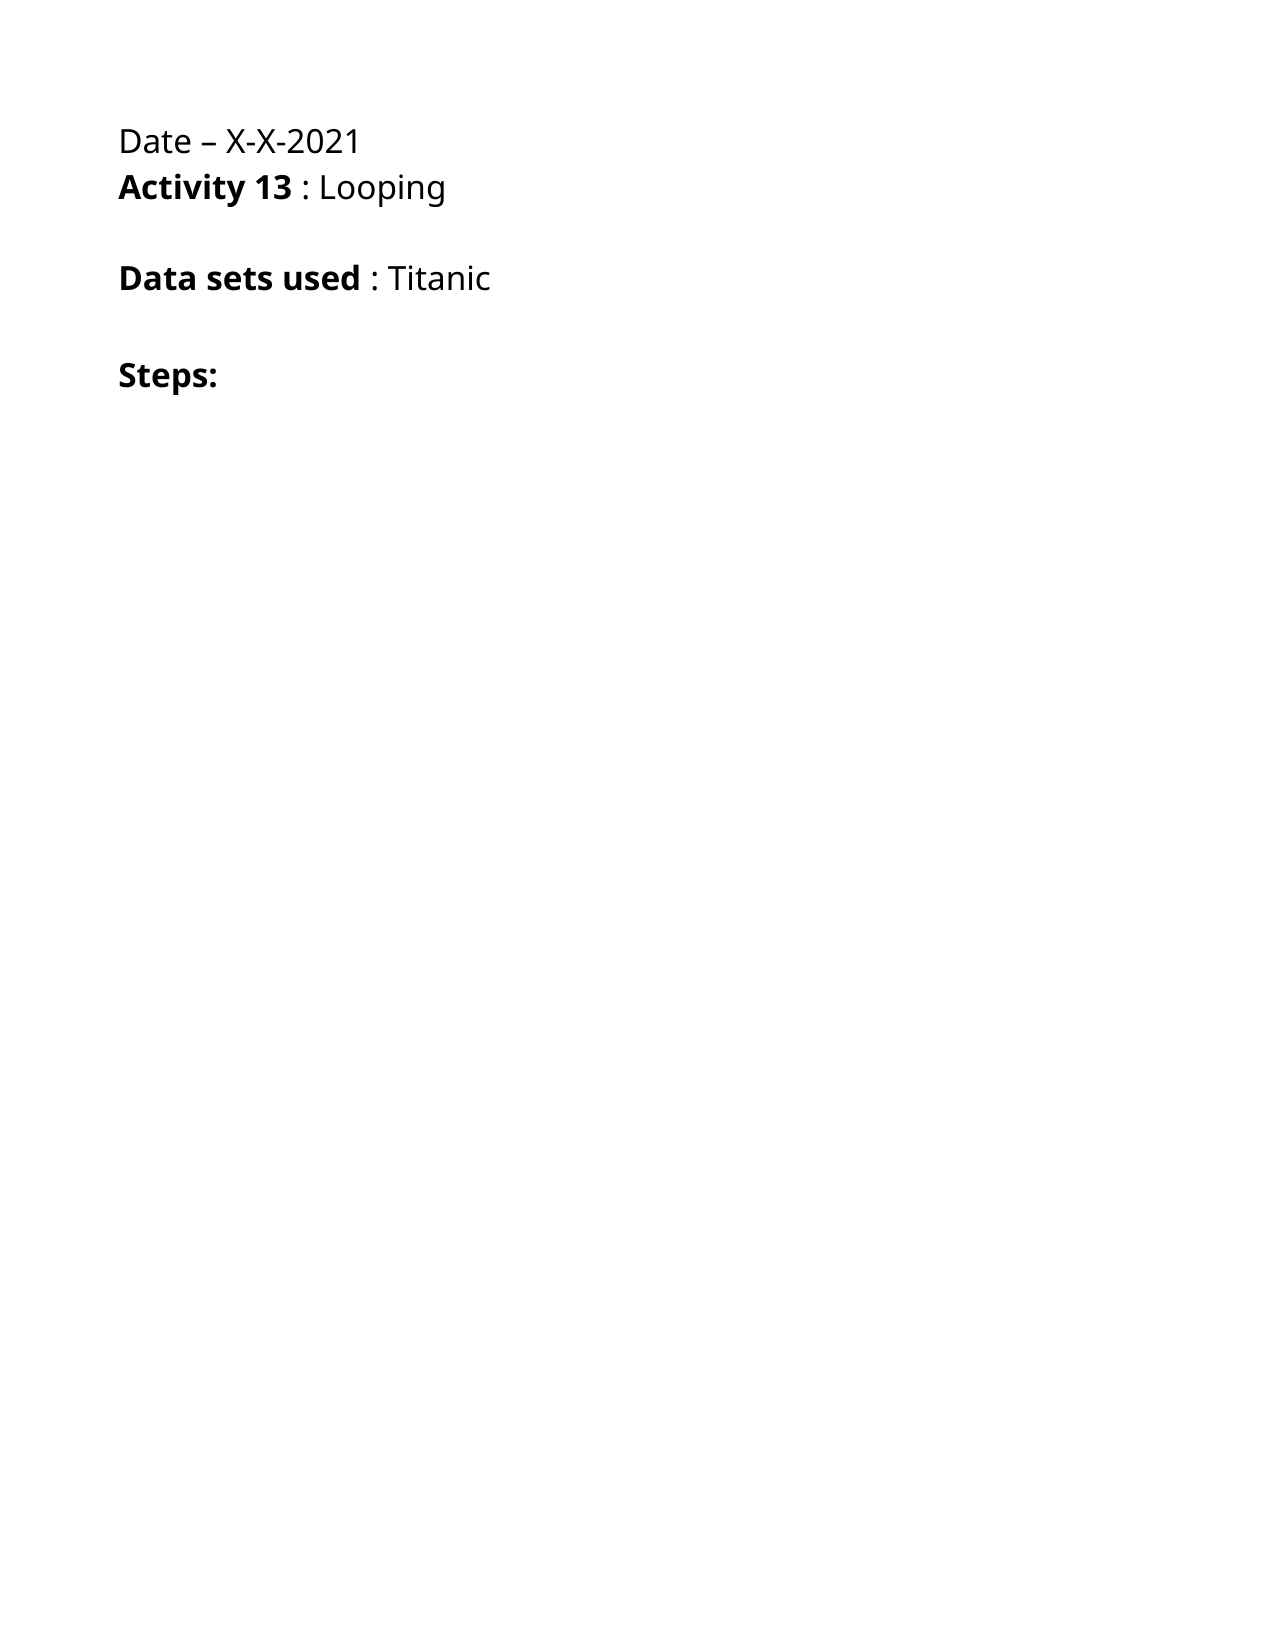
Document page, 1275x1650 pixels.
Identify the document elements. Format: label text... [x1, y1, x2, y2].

text Data sets used : Titanic [118, 254, 1157, 300]
text Date – X-X-2021 [118, 118, 1157, 163]
text Activity 13 : Looping [118, 163, 1157, 209]
text Steps: [118, 352, 1157, 397]
